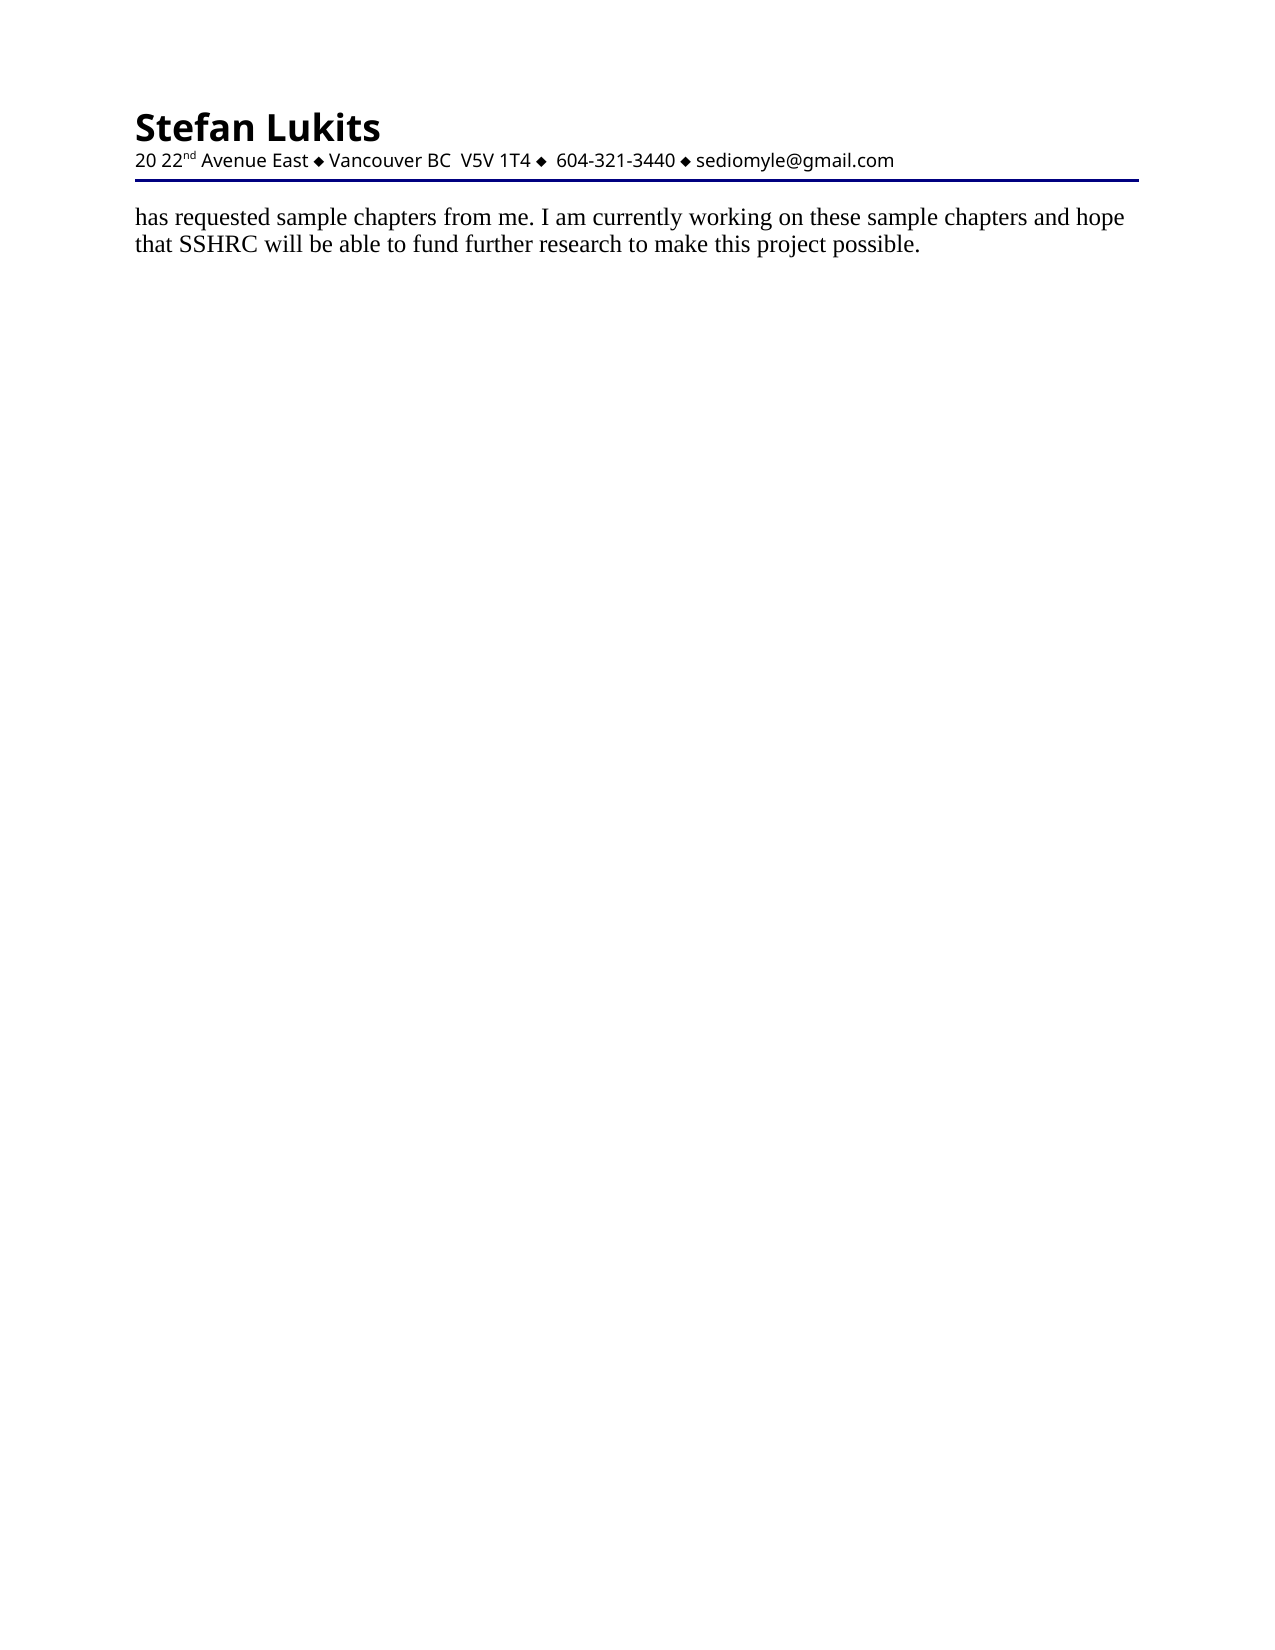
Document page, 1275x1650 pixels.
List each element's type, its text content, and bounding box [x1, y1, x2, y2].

text has requested sample chapters from me. I am currently working on these sample chapters and hope that SSHRC will be able to fund further research to make this project possible. [135, 203, 1140, 258]
